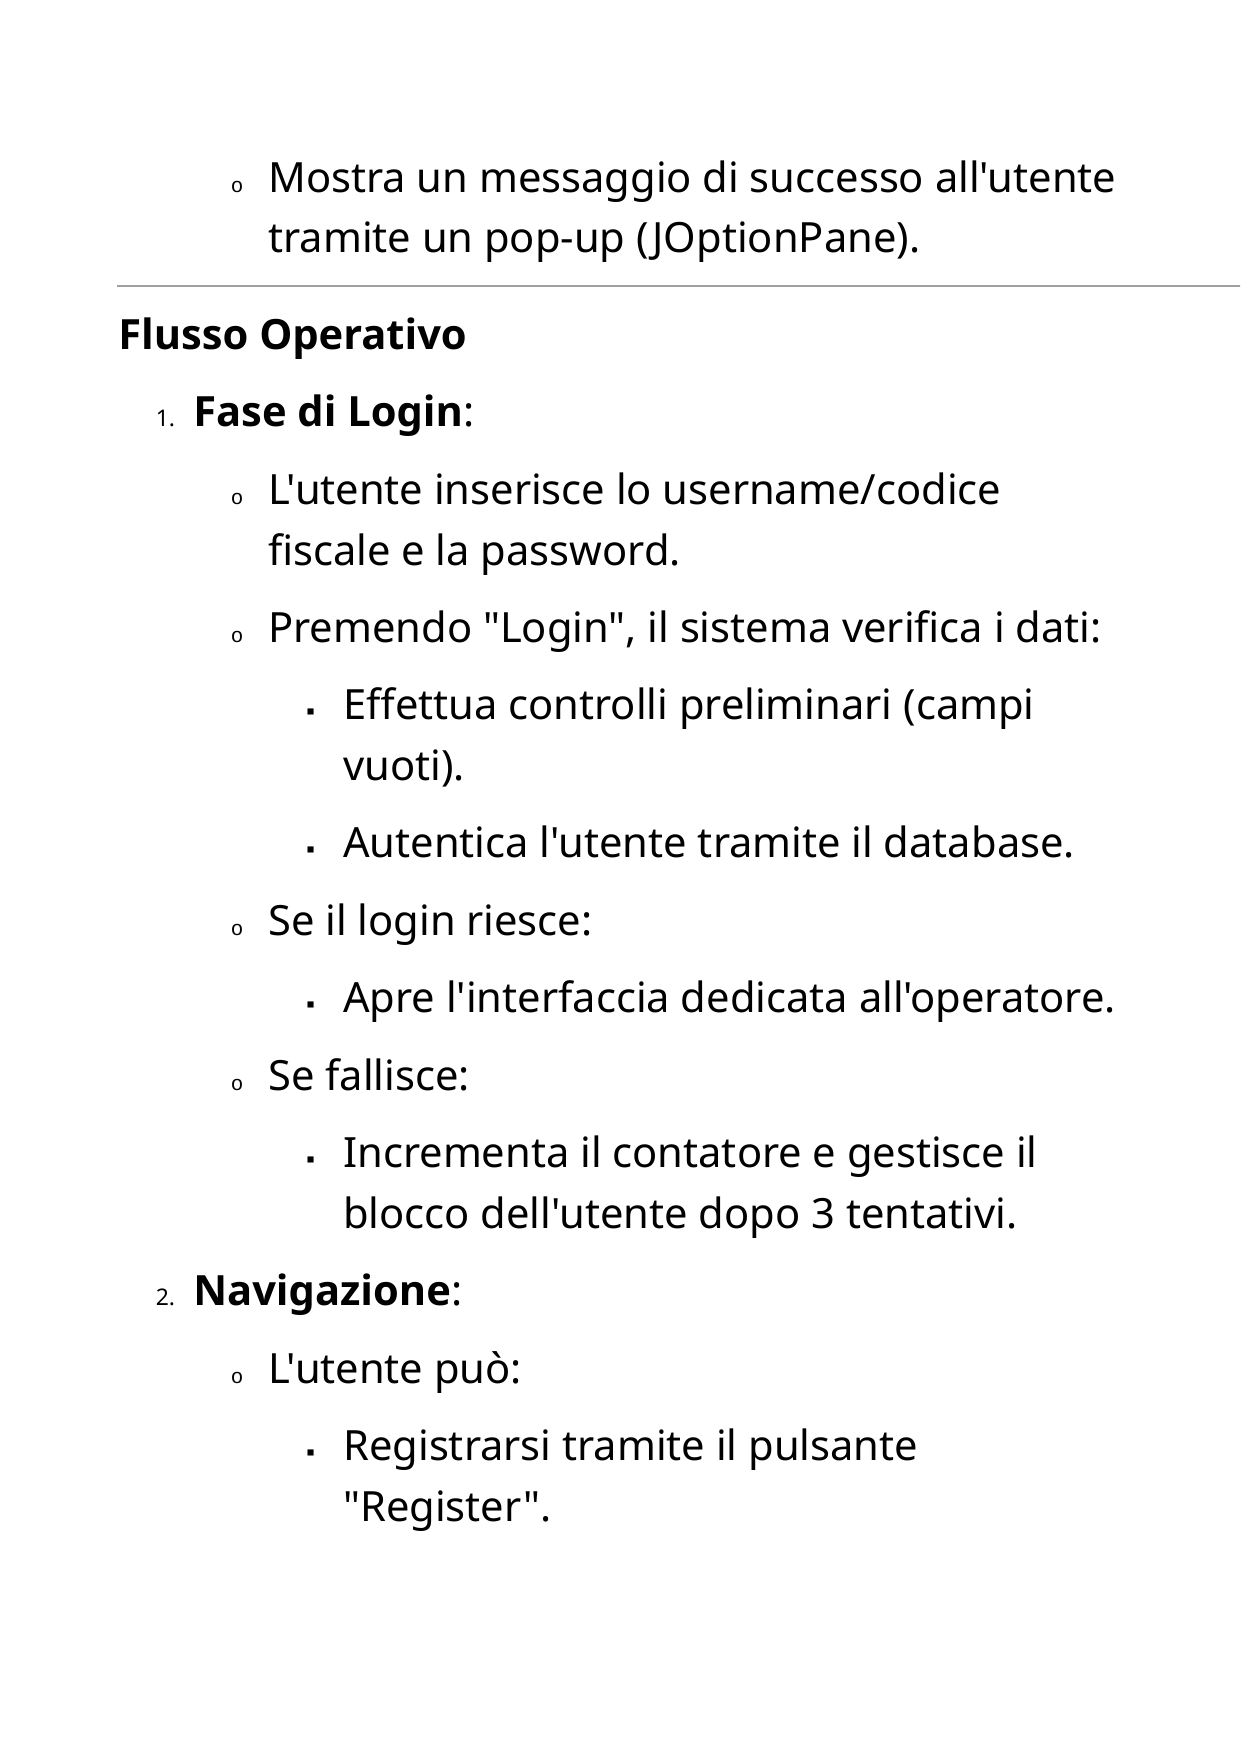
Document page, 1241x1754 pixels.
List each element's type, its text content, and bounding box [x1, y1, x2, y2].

list Navigazione: [156, 1261, 1122, 1318]
list Se il login riesce: [231, 891, 1122, 947]
list Autentica l'utente tramite il database. [306, 813, 1122, 870]
list Se fallisce: [231, 1046, 1122, 1102]
list Fase di Login: [156, 382, 1122, 439]
list Incrementa il contatore e gestisce il blocco dell'utente dopo 3 tentativi. [306, 1123, 1122, 1240]
list Apre l'interfaccia dedicata all'operatore. [306, 968, 1122, 1025]
list L'utente inserisce lo username/codice fiscale e la password. [231, 460, 1122, 577]
list Mostra un messaggio di successo all'utente tramite un pop-up (JOptionPane). [231, 148, 1122, 265]
list Premendo "Login", il sistema verifica i dati: [231, 598, 1122, 654]
list L'utente può: [231, 1338, 1122, 1395]
text Flusso Operativo [118, 305, 1122, 362]
list Registrarsi tramite il pulsante "Register". [306, 1416, 1122, 1533]
list Effettua controlli preliminari (campi vuoti). [306, 675, 1122, 793]
